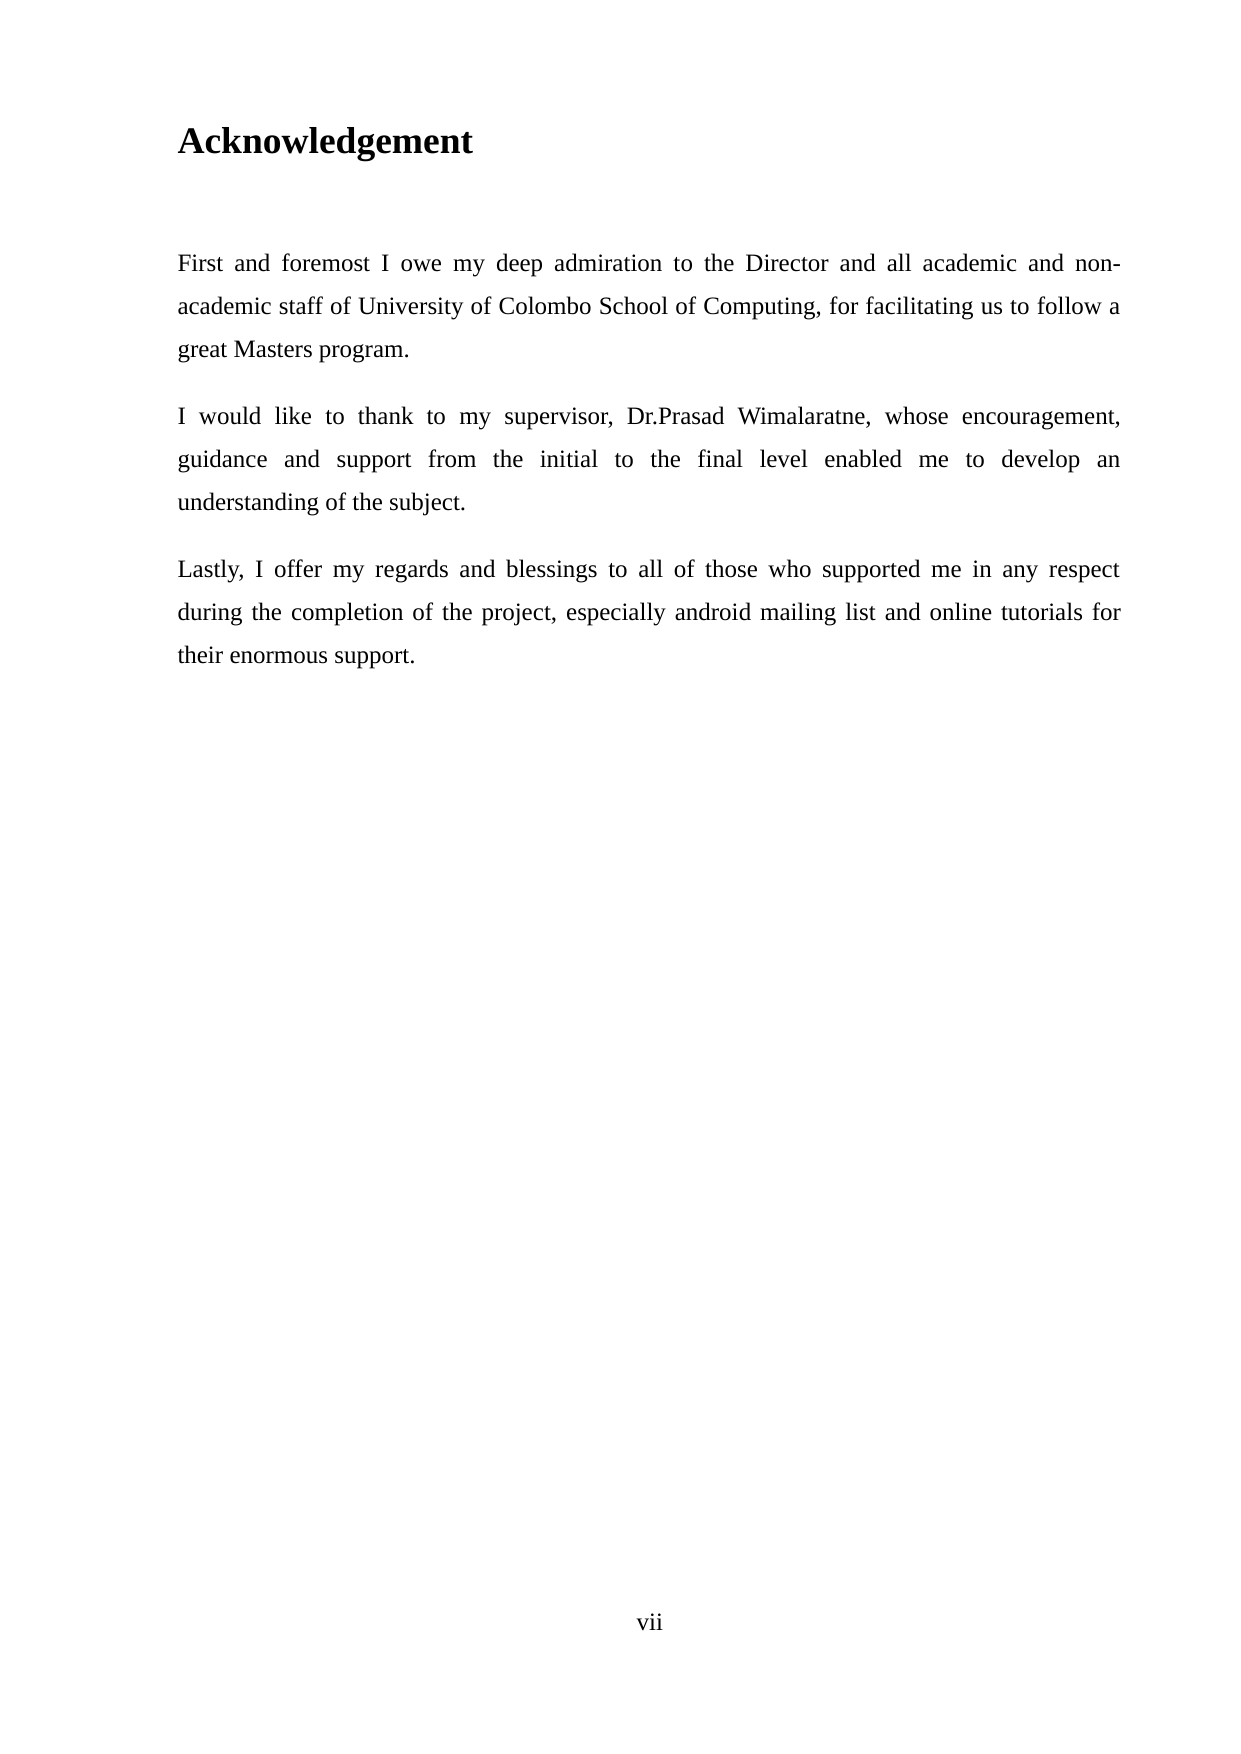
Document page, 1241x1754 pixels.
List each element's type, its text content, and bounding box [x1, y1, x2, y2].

text First and foremost I owe my deep admiration to the Director and all academic and non-academic staff of University of Colombo School of Computing, for facilitating us to follow a great Masters program. [177, 248, 1122, 363]
text Lastly, I offer my regards and blessings to all of those who supported me in any respect during the completion of the project, especially android mailing list and online tutorials for their enormous support. [177, 554, 1122, 669]
text Acknowledgement [177, 118, 1122, 161]
text I would like to thank to my supervisor, Dr.Prasad Wimalaratne, whose encouragement, guidance and support from the initial to the final level enabled me to develop an understanding of the subject. [177, 401, 1122, 516]
